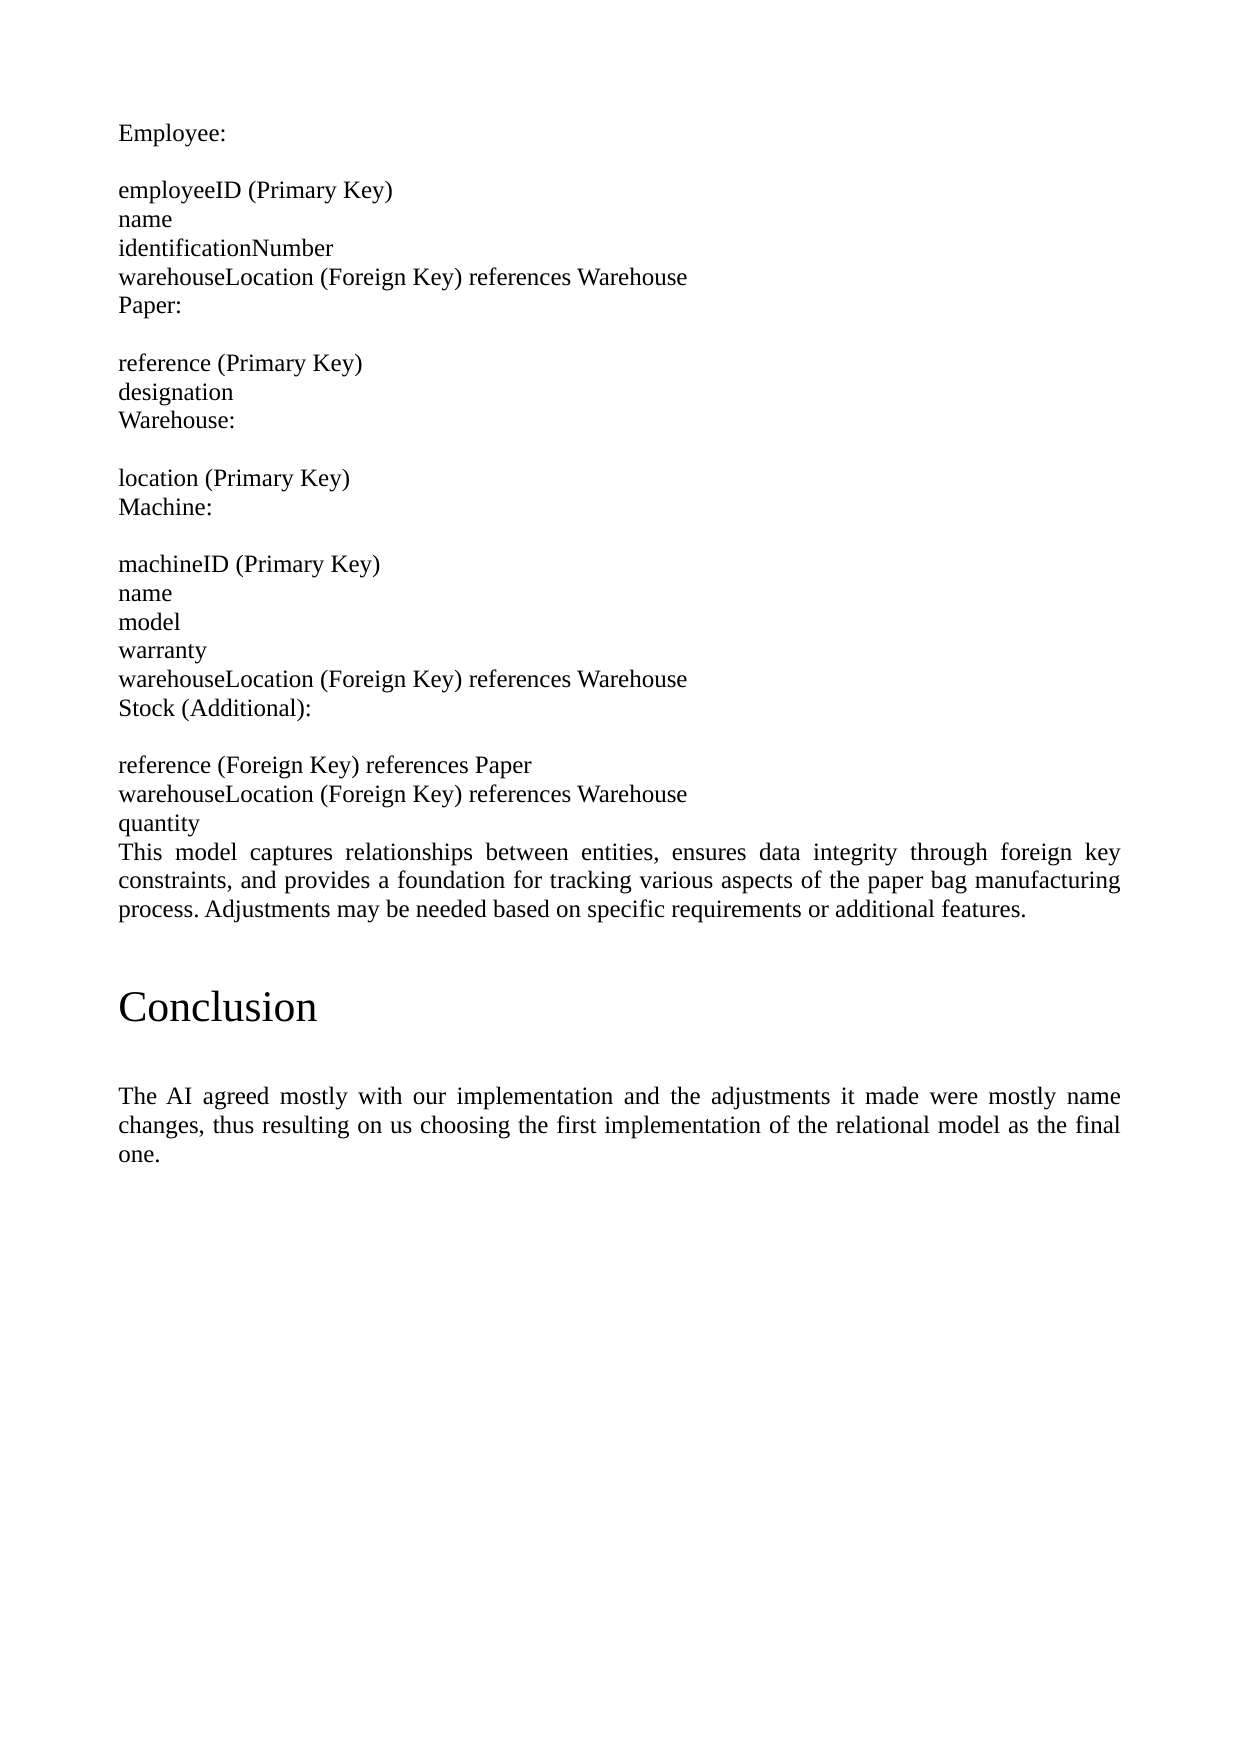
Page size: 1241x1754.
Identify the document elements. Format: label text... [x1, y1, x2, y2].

text Machine: [118, 492, 1122, 521]
text Employee: [118, 118, 1122, 147]
text Stock (Additional): [118, 693, 1122, 722]
text designation [118, 377, 1122, 406]
text model [118, 607, 1122, 636]
text This model captures relationships between entities, ensures data integrity through foreign key constraints, and provides a foundation for tracking various aspects of the paper bag manufacturing process. Adjustments may be needed based on specific requirements or additional features. [118, 837, 1122, 923]
text Warehouse: [118, 406, 1122, 434]
text reference (Primary Key) [118, 348, 1122, 377]
text quantity [118, 808, 1122, 837]
text employeeID (Primary Key) [118, 176, 1122, 204]
text warehouseLocation (Foreign Key) references Warehouse [118, 779, 1122, 808]
text The AI agreed mostly with our implementation and the adjustments it made were mostly name changes, thus resulting on us choosing the first implementation of the relational model as the final one. [118, 1081, 1122, 1167]
text identificationNumber [118, 233, 1122, 262]
text machineID (Primary Key) [118, 549, 1122, 578]
text reference (Foreign Key) references Paper [118, 751, 1122, 779]
text name [118, 578, 1122, 607]
text warehouseLocation (Foreign Key) references Warehouse [118, 262, 1122, 291]
text location (Primary Key) [118, 463, 1122, 492]
text Conclusion [118, 981, 1122, 1031]
text name [118, 204, 1122, 233]
text Paper: [118, 291, 1122, 319]
text warranty [118, 636, 1122, 664]
text warehouseLocation (Foreign Key) references Warehouse [118, 664, 1122, 693]
